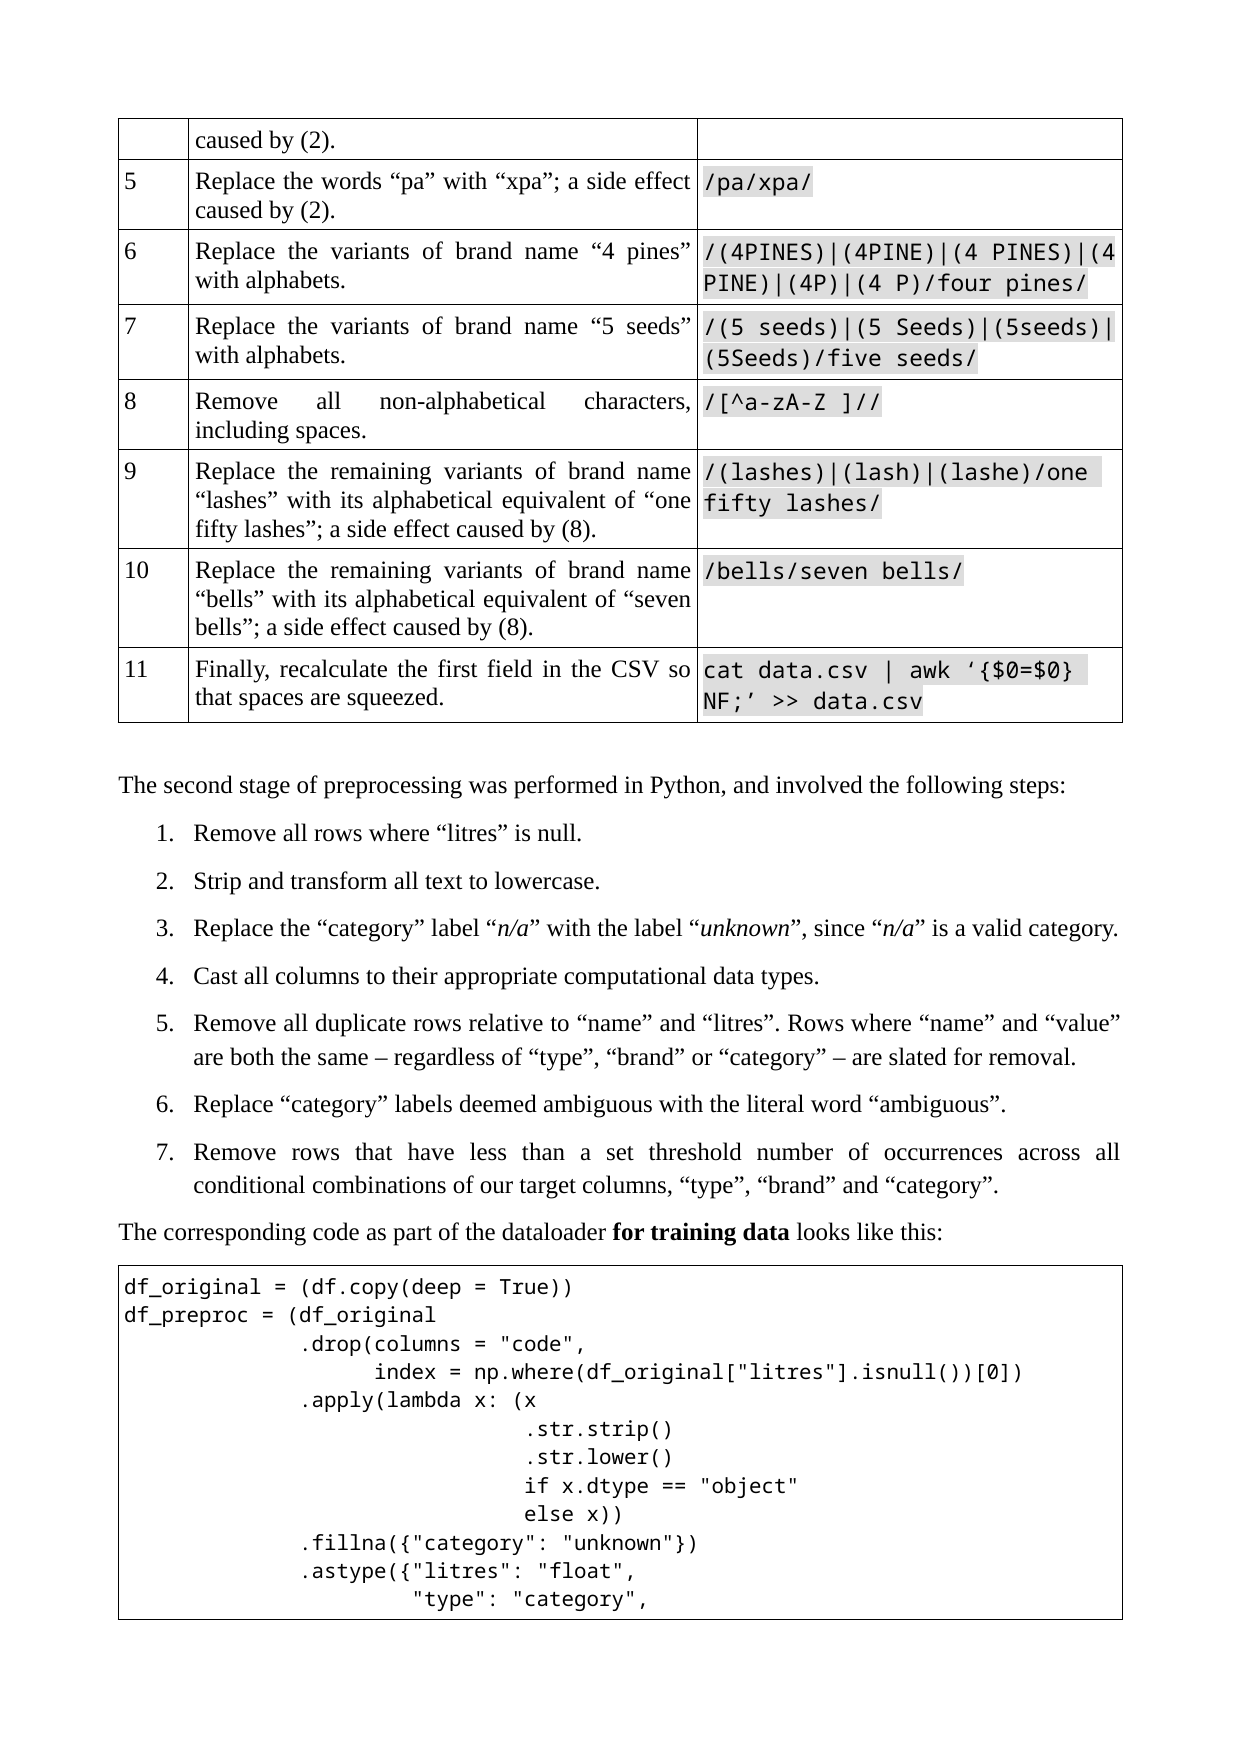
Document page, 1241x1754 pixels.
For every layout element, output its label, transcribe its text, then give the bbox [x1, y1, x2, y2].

table_cell [119, 119, 188, 159]
table_cell Finally, recalculate the first field in the CSV so that spaces are squeezed. [189, 648, 697, 722]
table_cell /pa/xpa/ [698, 160, 1122, 229]
table_cell Remove all non-alphabetical characters, including spaces. [189, 380, 697, 449]
text The second stage of preprocessing was performed in Python, and involved the following steps: [118, 771, 1122, 799]
table_cell 11 [119, 648, 188, 722]
list Remove all rows where “litres” is null. [156, 818, 1122, 847]
table_cell caused by (2). [189, 119, 697, 159]
table_cell /(4PINES)|(4PINE)|(4 PINES)|(4 PINE)|(4P)|(4 P)/four pines/ [698, 230, 1122, 304]
table_cell Replace the variants of brand name “5 seeds” with alphabets. [189, 305, 697, 379]
list Strip and transform all text to lowercase. [156, 866, 1122, 894]
table_cell Replace the remaining variants of brand name “lashes” with its alphabetical equivalent of “one fifty lashes”; a side effect caused by (8). [189, 450, 697, 548]
text The corresponding code as part of the dataloader for training data looks like this: [118, 1217, 1122, 1246]
list Cast all columns to their appropriate computational data types. [156, 961, 1122, 990]
table_cell /bells/seven bells/ [698, 549, 1122, 647]
list Remove all duplicate rows relative to “name” and “litres”. Rows where “name” and “value” are both the same – regardless of “type”, “brand” or “category” – are slated for removal. [156, 1008, 1122, 1070]
table_cell Replace the words “pa” with “xpa”; a side effect caused by (2). [189, 160, 697, 229]
table_cell /(lashes)|(lash)|(lashe)/one fifty lashes/ [698, 450, 1122, 548]
list Replace “category” labels deemed ambiguous with the literal word “ambiguous”. [156, 1089, 1122, 1118]
table_cell 8 [119, 380, 188, 449]
table_cell Replace the variants of brand name “4 pines” with alphabets. [189, 230, 697, 304]
table_cell 7 [119, 305, 188, 379]
table_cell 5 [119, 160, 188, 229]
table_cell 6 [119, 230, 188, 304]
table_cell /[^a-zA-Z ]// [698, 380, 1122, 449]
table_cell Replace the remaining variants of brand name “bells” with its alphabetical equivalent of “seven bells”; a side effect caused by (8). [189, 549, 697, 647]
table_header df_original = (df.copy(deep = True)) df_preproc = (df_original .drop(columns = "code", index = np.where(df_original["litres"].isnull())[0]) .apply(lambda x: (x .str.strip() .str.lower() if x.dtype == "object" else x)) .fillna({"category": "unknown"}) .astype({"litres": "float", "type": "category", [119, 1266, 1122, 1619]
table_cell [698, 119, 1122, 159]
list Remove rows that have less than a set threshold number of occurrences across all conditional combinations of our target columns, “type”, “brand” and “category”. [156, 1137, 1122, 1198]
table_cell 9 [119, 450, 188, 548]
table_cell cat data.csv | awk ‘{$0=$0} NF;’ >> data.csv [698, 648, 1122, 722]
table_cell /(5 seeds)|(5 Seeds)|(5seeds)|(5Seeds)/five seeds/ [698, 305, 1122, 379]
list Replace the “category” label “n/a” with the label “unknown”, since “n/a” is a valid category. [156, 913, 1122, 942]
table_cell 10 [119, 549, 188, 647]
